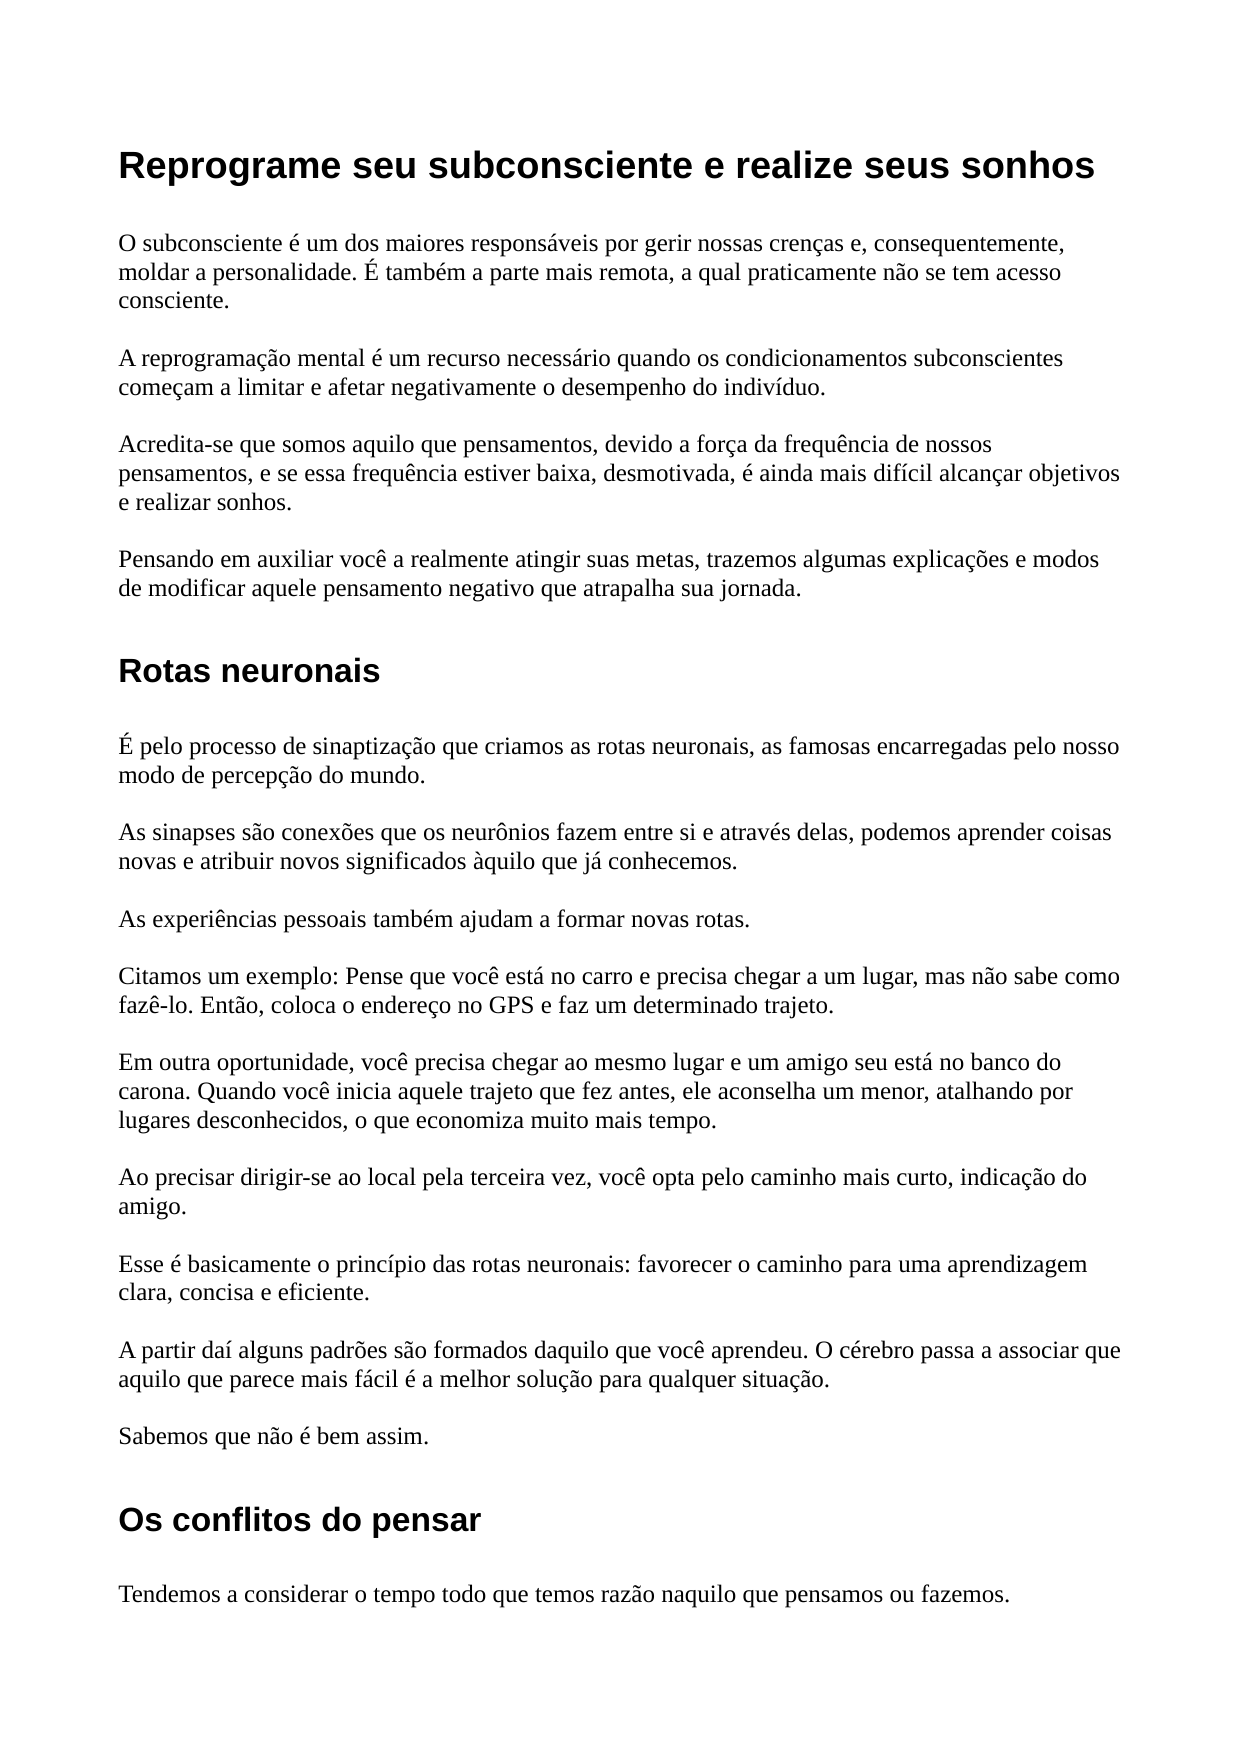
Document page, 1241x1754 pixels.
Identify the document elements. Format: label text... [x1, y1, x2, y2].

text Em outra oportunidade, você precisa chegar ao mesmo lugar e um amigo seu está no banco do carona. Quando você inicia aquele trajeto que fez antes, ele aconselha um menor, atalhando por lugares desconhecidos, o que economiza muito mais tempo. [118, 1047, 1122, 1134]
text Tendemos a considerar o tempo todo que temos razão naquilo que pensamos ou fazemos. [118, 1579, 1122, 1608]
text O subconsciente é um dos maiores responsáveis por gerir nossas crenças e, consequentemente, moldar a personalidade. É também a parte mais remota, a qual praticamente não se tem acesso consciente. [118, 228, 1122, 314]
text Sabemos que não é bem assim. [118, 1421, 1122, 1450]
text É pelo processo de sinaptização que criamos as rotas neuronais, as famosas encarregadas pelo nosso modo de percepção do mundo. [118, 731, 1122, 789]
text As experiências pessoais também ajudam a formar novas rotas. [118, 904, 1122, 932]
subtitle Os conflitos do pensar [118, 1499, 1122, 1538]
text Acredita-se que somos aquilo que pensamentos, devido a força da frequência de nossos pensamentos, e se essa frequência estiver baixa, desmotivada, é ainda mais difícil alcançar objetivos e realizar sonhos. [118, 429, 1122, 516]
text A reprogramação mental é um recurso necessário quando os condicionamentos subconscientes começam a limitar e afetar negativamente o desempenho do indivíduo. [118, 343, 1122, 401]
text As sinapses são conexões que os neurônios fazem entre si e através delas, podemos aprender coisas novas e atribuir novos significados àquilo que já conhecemos. [118, 817, 1122, 875]
text Citamos um exemplo: Pense que você está no carro e precisa chegar a um lugar, mas não sabe como fazê-lo. Então, coloca o endereço no GPS e faz um determinado trajeto. [118, 961, 1122, 1019]
text Ao precisar dirigir-se ao local pela terceira vez, você opta pelo caminho mais curto, indicação do amigo. [118, 1162, 1122, 1220]
subtitle Reprograme seu subconsciente e realize seus sonhos [118, 143, 1122, 187]
subtitle Rotas neuronais [118, 651, 1122, 690]
text Esse é basicamente o princípio das rotas neuronais: favorecer o caminho para uma aprendizagem clara, concisa e eficiente. [118, 1249, 1122, 1306]
text Pensando em auxiliar você a realmente atingir suas metas, trazemos algumas explicações e modos de modificar aquele pensamento negativo que atrapalha sua jornada. [118, 544, 1122, 602]
text A partir daí alguns padrões são formados daquilo que você aprendeu. O cérebro passa a associar que aquilo que parece mais fácil é a melhor solução para qualquer situação. [118, 1335, 1122, 1392]
